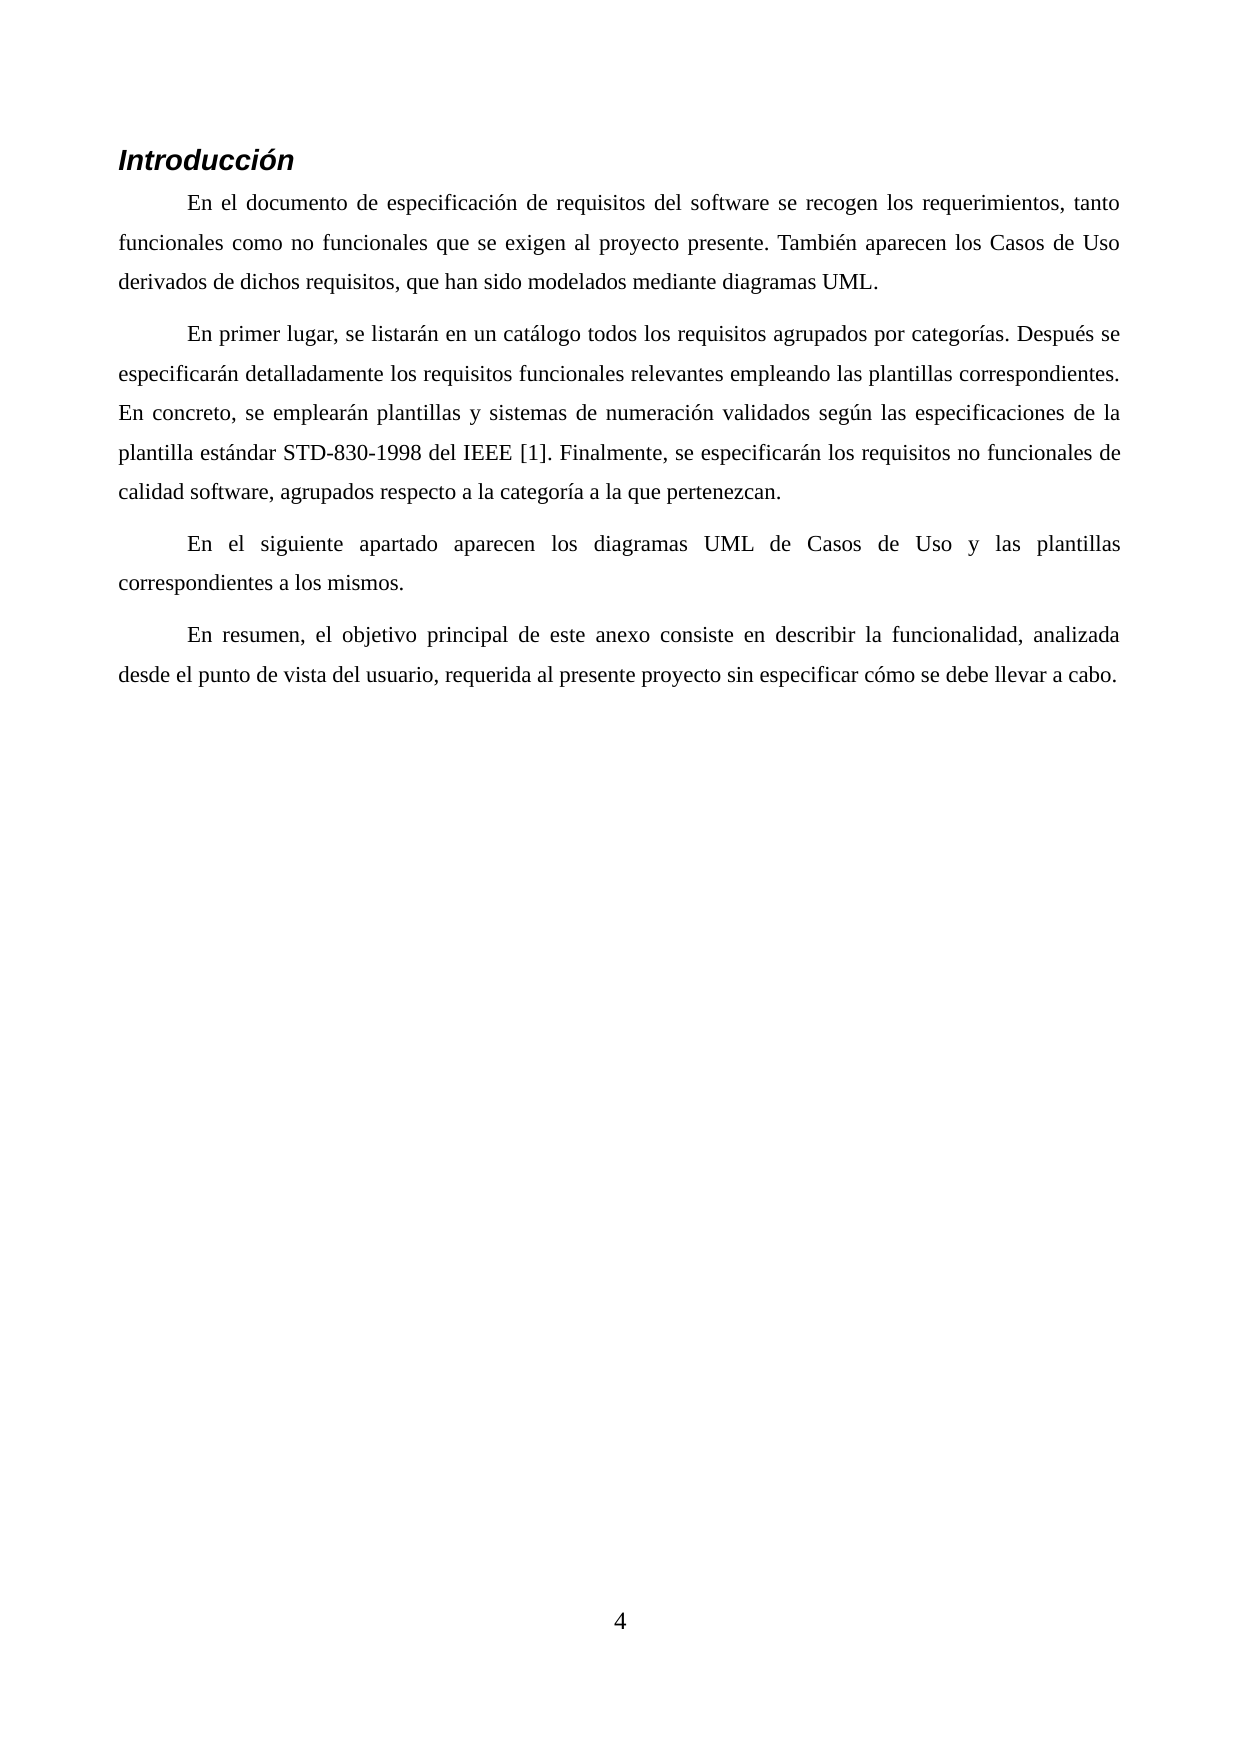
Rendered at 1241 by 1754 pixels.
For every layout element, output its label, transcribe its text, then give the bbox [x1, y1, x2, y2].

text En el documento de especificación de requisitos del software se recogen los requerimientos, tanto funcionales como no funcionales que se exigen al proyecto presente. También aparecen los Casos de Uso derivados de dichos requisitos, que han sido modelados mediante diagramas UML. [118, 189, 1122, 294]
subtitle Introducción [118, 143, 1122, 177]
text En primer lugar, se listarán en un catálogo todos los requisitos agrupados por categorías. Después se especificarán detalladamente los requisitos funcionales relevantes empleando las plantillas correspondientes. En concreto, se emplearán plantillas y sistemas de numeración validados según las especificaciones de la plantilla estándar STD-830-1998 del IEEE [1]. Finalmente, se especificarán los requisitos no funcionales de calidad software, agrupados respecto a la categoría a la que pertenezcan. [118, 320, 1122, 504]
text En resumen, el objetivo principal de este anexo consiste en describir la funcionalidad, analizada desde el punto de vista del usuario, requerida al presente proyecto sin especificar cómo se debe llevar a cabo. [118, 621, 1122, 687]
text En el siguiente apartado aparecen los diagramas UML de Casos de Uso y las plantillas correspondientes a los mismos. [118, 530, 1122, 596]
